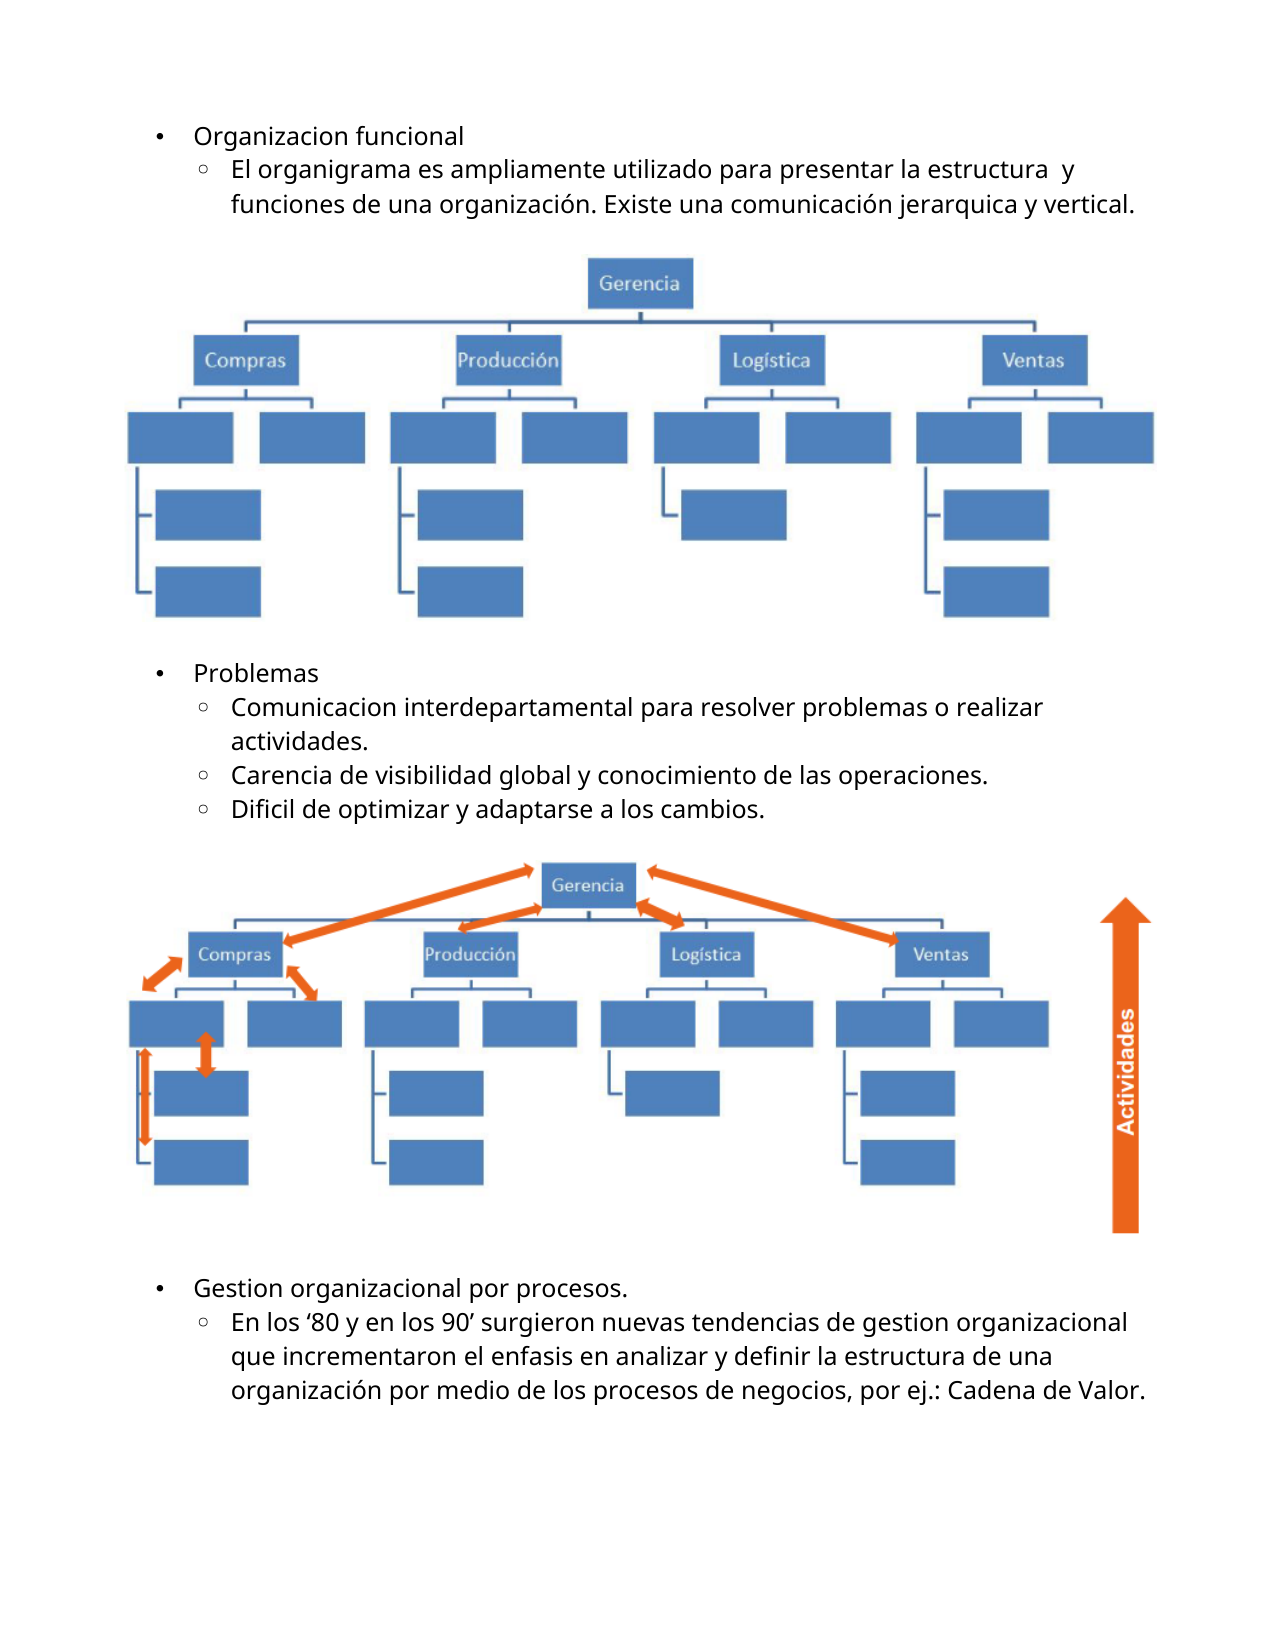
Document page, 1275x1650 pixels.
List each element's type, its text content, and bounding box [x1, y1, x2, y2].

list Comunicacion interdepartamental para resolver problemas o realizar actividades. [193, 690, 1157, 758]
picture [118, 254, 1157, 622]
list Organizacion funcional [156, 118, 1157, 152]
list En los ‘80 y en los 90’ surgieron nuevas tendencias de gestion organizacional que incrementaron el enfasis en analizar y definir la estructura de una organización por medio de los procesos de negocios, por ej.: Cadena de Valor. [193, 1305, 1157, 1407]
list Carencia de visibilidad global y conocimiento de las operaciones. [193, 758, 1157, 792]
list El organigrama es ampliamente utilizado para presentar la estructura y funciones de una organización. Existe una comunicación jerarquica y vertical. [193, 152, 1157, 220]
list Gestion organizacional por procesos. [156, 1271, 1157, 1305]
list Problemas [156, 656, 1157, 690]
picture [118, 860, 1157, 1237]
list Dificil de optimizar y adaptarse a los cambios. [193, 792, 1157, 826]
